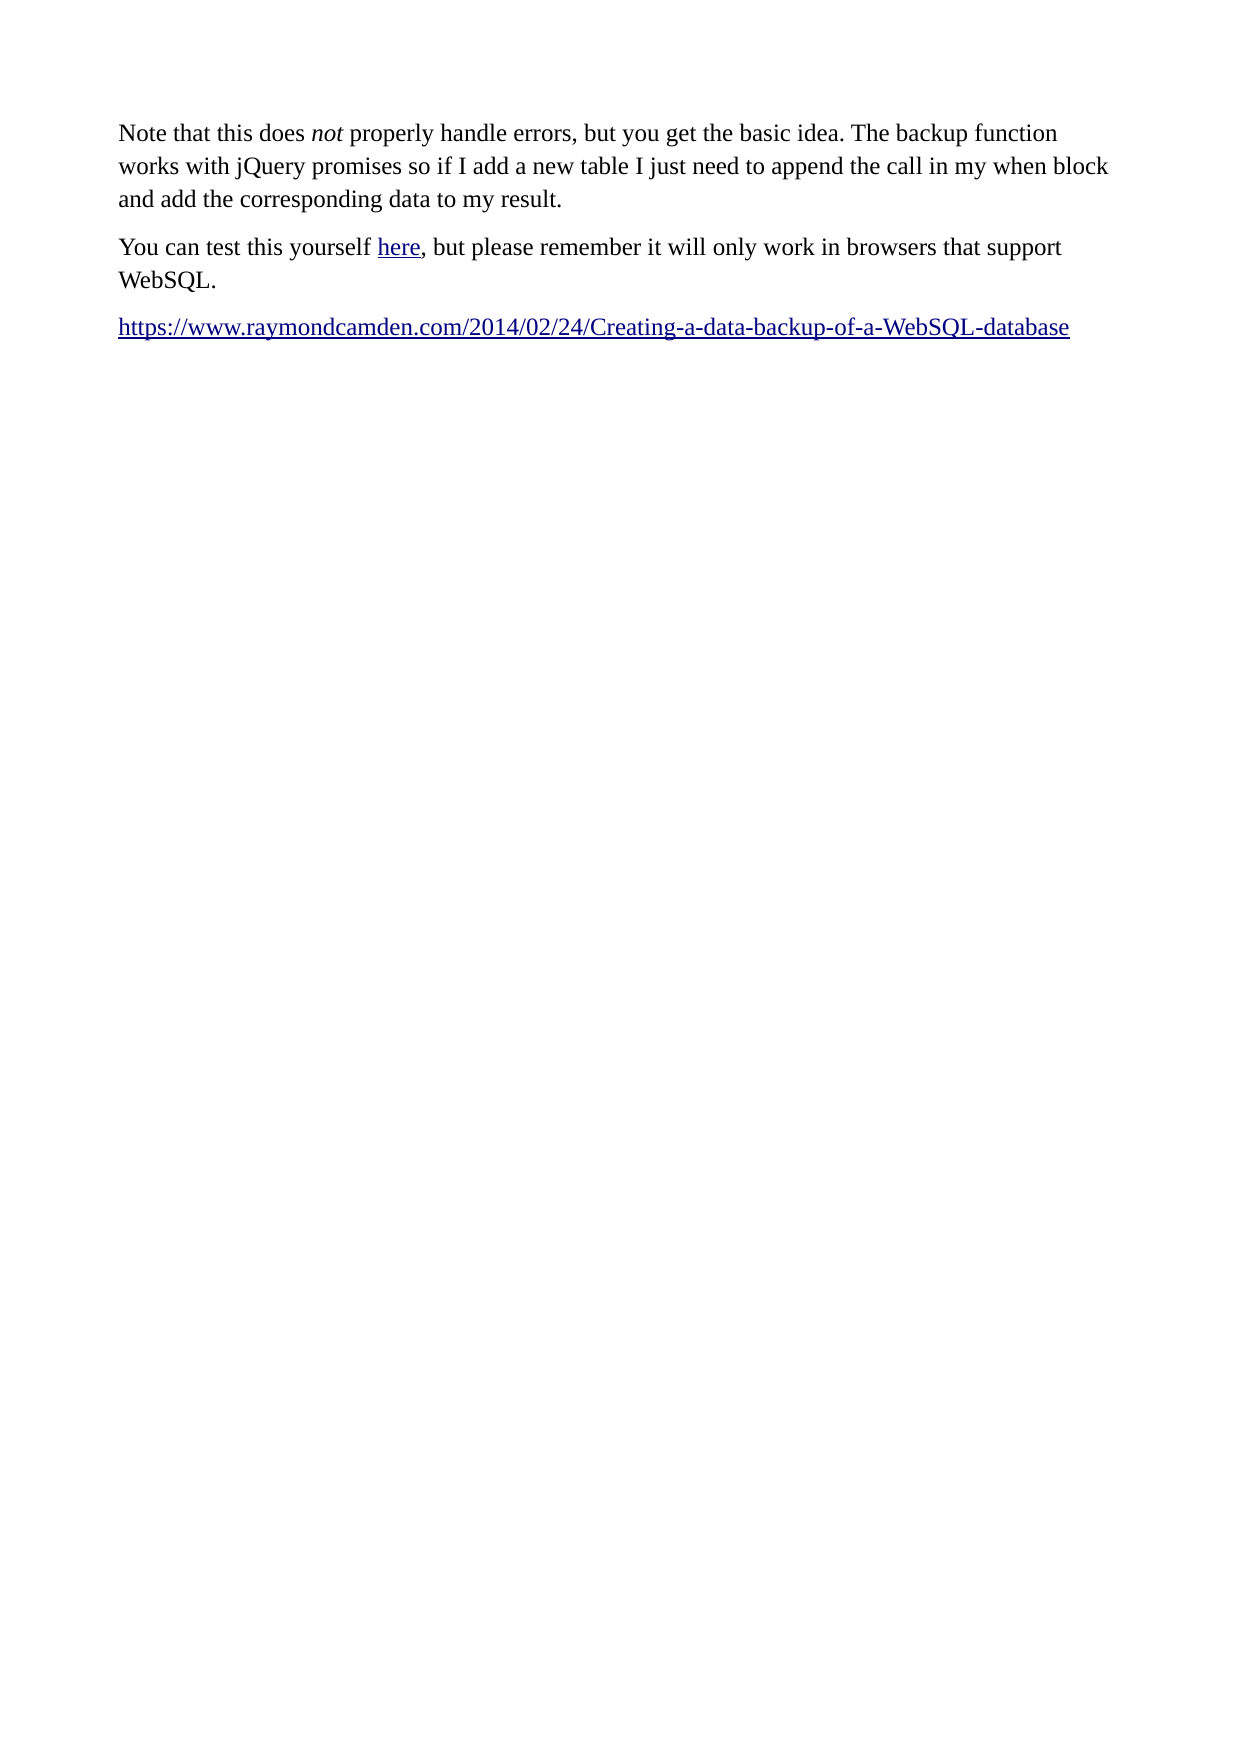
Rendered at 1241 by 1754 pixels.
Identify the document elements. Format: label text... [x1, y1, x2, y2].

text You can test this yourself here, but please remember it will only work in browsers that support WebSQL. [118, 232, 1122, 293]
text https://www.raymondcamden.com/2014/02/24/Creating-a-data-backup-of-a-WebSQL-database [118, 312, 1122, 341]
text Note that this does not properly handle errors, but you get the basic idea. The backup function works with jQuery promises so if I add a new table I just need to append the call in my when block and add the corresponding data to my result. [118, 118, 1122, 213]
